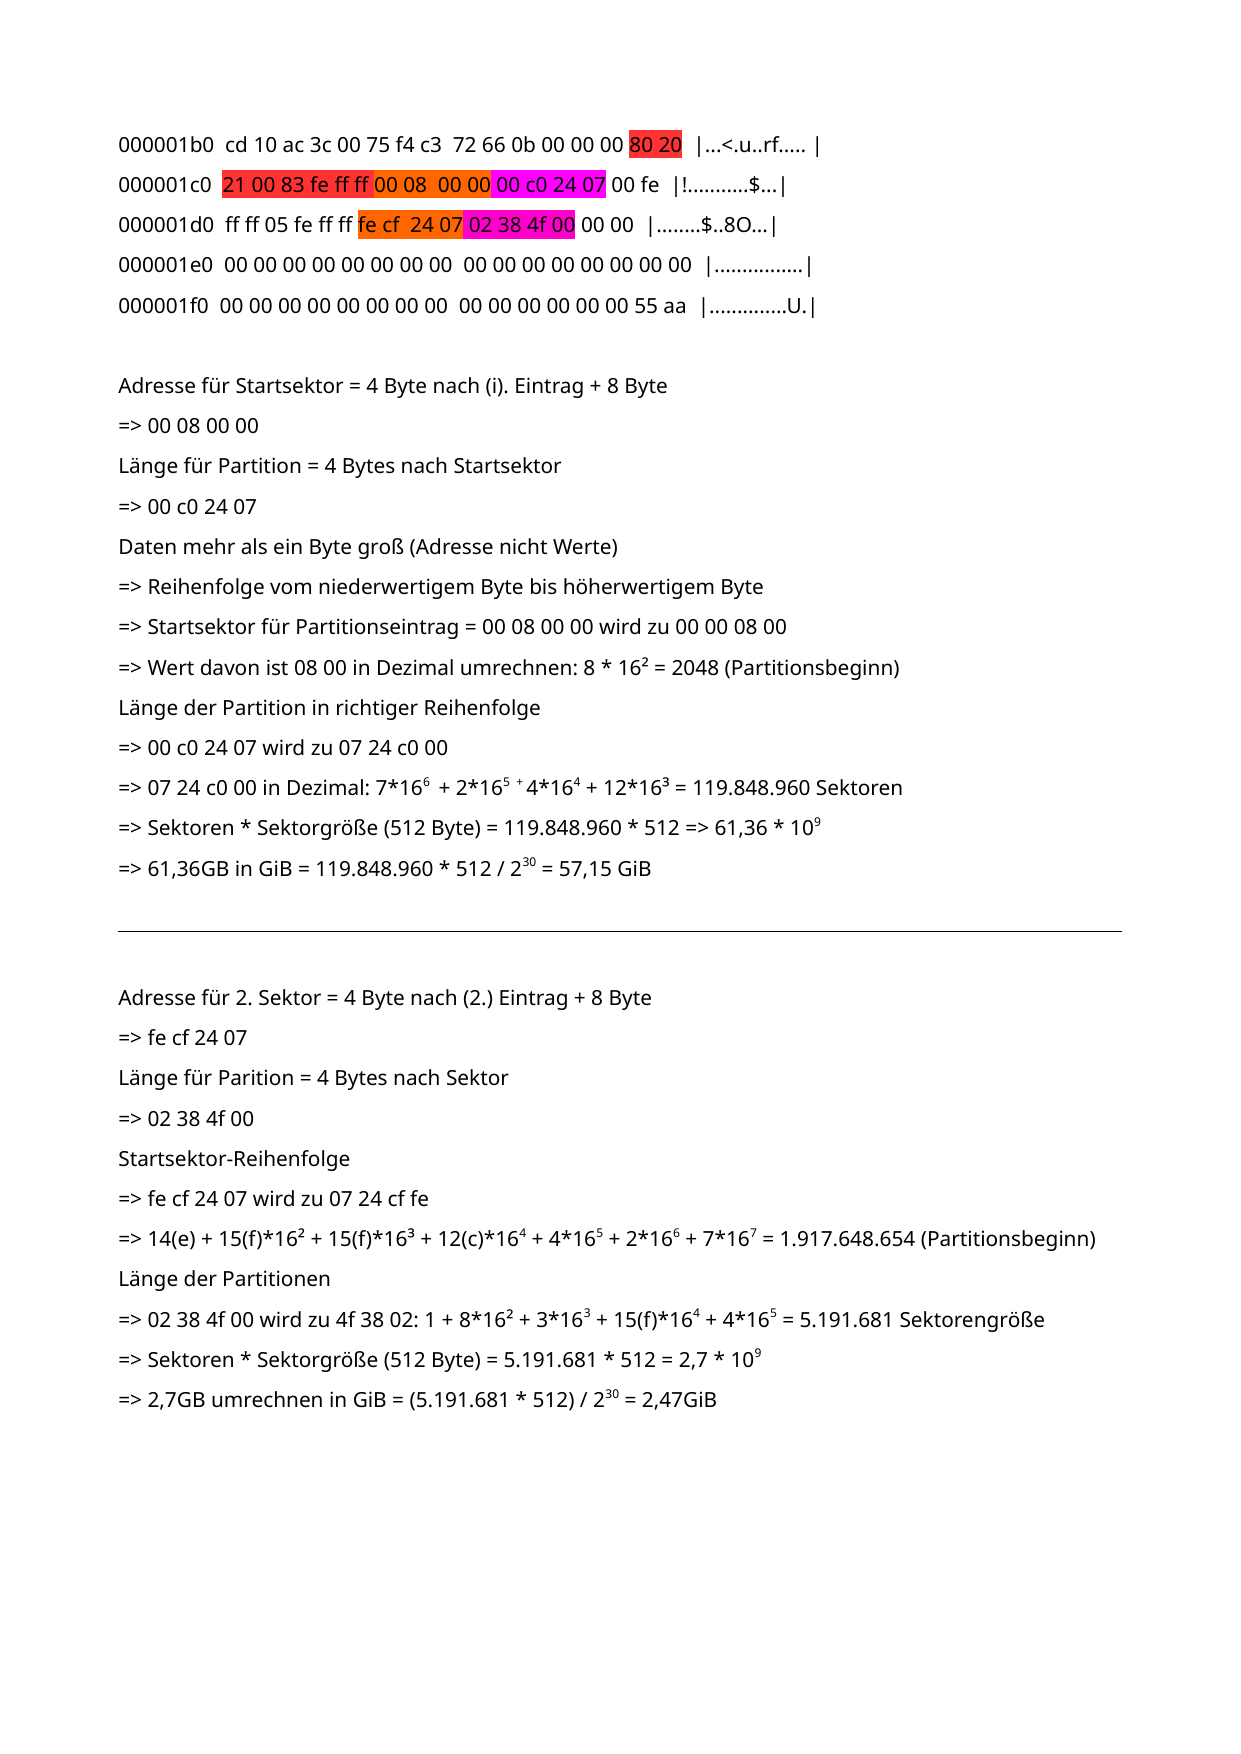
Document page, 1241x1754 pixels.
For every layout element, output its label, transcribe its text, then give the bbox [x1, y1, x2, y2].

text => 2,7GB umrechnen in GiB = (5.191.681 * 512) / 230 = 2,47GiB [118, 1385, 1122, 1414]
text 000001b0 cd 10 ac 3c 00 75 f4 c3 72 66 0b 00 00 00 80 20 |...<.u..rf..... | [118, 130, 1122, 158]
text 000001f0 00 00 00 00 00 00 00 00 00 00 00 00 00 00 55 aa |..............U.| [118, 291, 1122, 319]
text Länge für Partition = 4 Bytes nach Startsektor [118, 452, 1122, 480]
text => Sektoren * Sektorgröße (512 Byte) = 5.191.681 * 512 = 2,7 * 109 [118, 1345, 1122, 1373]
text => fe cf 24 07 [118, 1023, 1122, 1052]
text => 00 c0 24 07 [118, 492, 1122, 520]
text => fe cf 24 07 wird zu 07 24 cf fe [118, 1184, 1122, 1213]
text => 14(e) + 15(f)*16² + 15(f)*16³ + 12(c)*164 + 4*165 + 2*166 + 7*167 = 1.917.648.654 (Partitionsbeginn) [118, 1224, 1122, 1253]
text Länge der Partition in richtiger Reihenfolge [118, 693, 1122, 721]
text Adresse für Startsektor = 4 Byte nach (i). Eintrag + 8 Byte [118, 371, 1122, 399]
text Startsektor-Reihenfolge [118, 1144, 1122, 1172]
text => 02 38 4f 00 wird zu 4f 38 02: 1 + 8*16² + 3*163 + 15(f)*164 + 4*165 = 5.191.681 Sektorengröße [118, 1305, 1122, 1333]
text 000001d0 ff ff 05 fe ff ff fe cf 24 07 02 38 4f 00 00 00 |........$..8O...| [118, 210, 1122, 239]
text Adresse für 2. Sektor = 4 Byte nach (2.) Eintrag + 8 Byte [118, 983, 1122, 1012]
text Länge der Partitionen [118, 1264, 1122, 1293]
text 000001e0 00 00 00 00 00 00 00 00 00 00 00 00 00 00 00 00 |................| [118, 251, 1122, 279]
text => Sektoren * Sektorgröße (512 Byte) = 119.848.960 * 512 => 61,36 * 109 [118, 813, 1122, 842]
text => 00 c0 24 07 wird zu 07 24 c0 00 [118, 733, 1122, 761]
text Daten mehr als ein Byte groß (Adresse nicht Werte) [118, 532, 1122, 560]
text => 02 38 4f 00 [118, 1104, 1122, 1132]
text Länge für Parition = 4 Bytes nach Sektor [118, 1063, 1122, 1092]
text => 61,36GB in GiB = 119.848.960 * 512 / 230 = 57,15 GiB [118, 854, 1122, 882]
text 000001c0 21 00 83 fe ff ff 00 08 00 00 00 c0 24 07 00 fe |!...........$...| [118, 170, 1122, 198]
text => Wert davon ist 08 00 in Dezimal umrechnen: 8 * 16² = 2048 (Partitionsbeginn) [118, 653, 1122, 681]
text => Reihenfolge vom niederwertigem Byte bis höherwertigem Byte [118, 572, 1122, 601]
text => 00 08 00 00 [118, 411, 1122, 440]
text => Startsektor für Partitionseintrag = 00 08 00 00 wird zu 00 00 08 00 [118, 612, 1122, 641]
text => 07 24 c0 00 in Dezimal: 7*166 + 2*165 + 4*164 + 12*16³ = 119.848.960 Sektoren [118, 773, 1122, 802]
